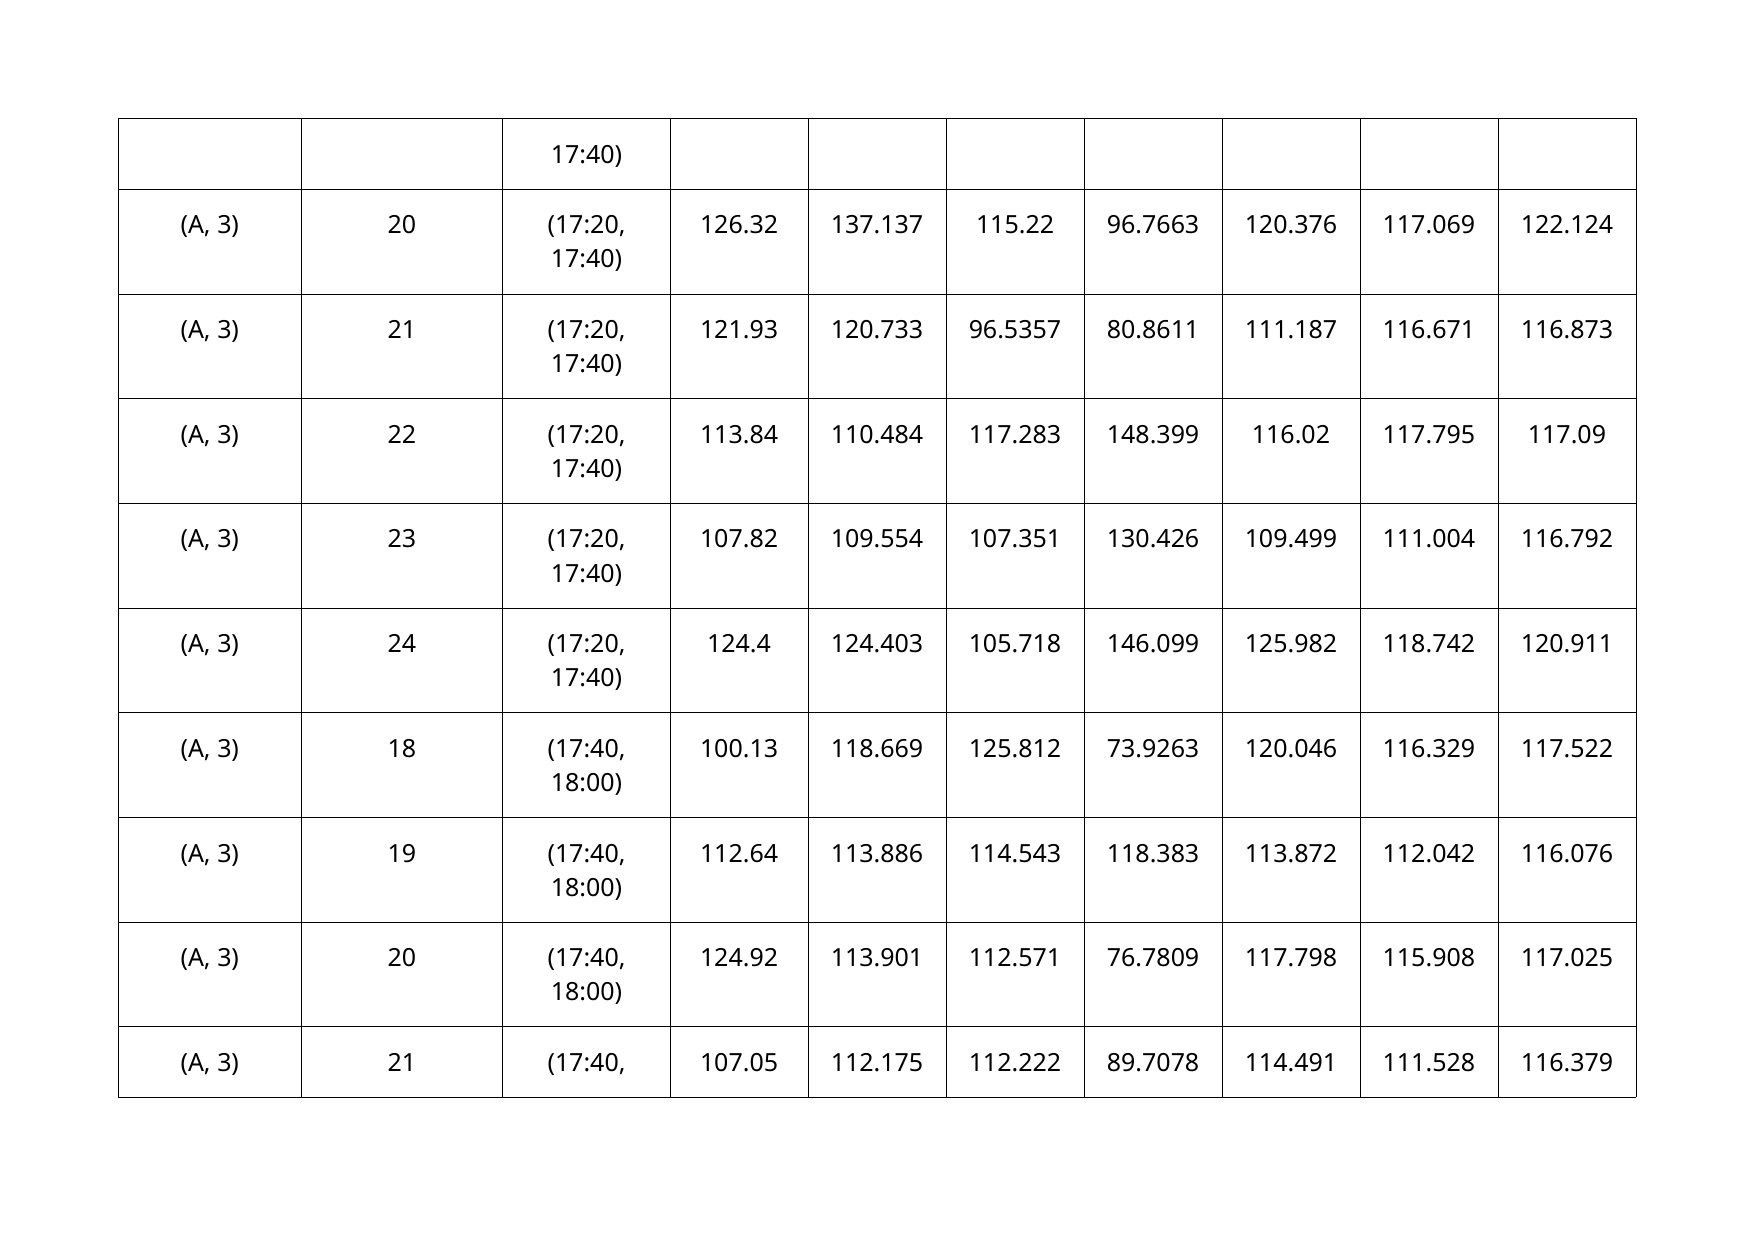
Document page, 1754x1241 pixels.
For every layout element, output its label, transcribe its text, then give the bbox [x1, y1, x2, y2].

table_cell (17:20, 17:40) [503, 190, 670, 293]
table_cell 114.543 [947, 818, 1084, 922]
table_cell 124.4 [671, 609, 808, 712]
table_cell 110.484 [809, 399, 946, 503]
table_cell 116.379 [1499, 1027, 1636, 1097]
table_cell (A, 3) [119, 504, 301, 607]
table_cell 118.742 [1361, 609, 1498, 712]
table_cell 18 [302, 713, 502, 817]
table_cell 116.076 [1499, 818, 1636, 922]
table_cell [809, 119, 946, 189]
table_cell 107.05 [671, 1027, 808, 1097]
table_cell 100.13 [671, 713, 808, 817]
table_cell 109.499 [1223, 504, 1360, 607]
table_cell 80.8611 [1085, 295, 1222, 398]
table_cell 117.025 [1499, 923, 1636, 1026]
table_cell 117.522 [1499, 713, 1636, 817]
table_cell 76.7809 [1085, 923, 1222, 1026]
table_cell 130.426 [1085, 504, 1222, 607]
table_cell 20 [302, 190, 502, 293]
table_cell 112.042 [1361, 818, 1498, 922]
table_cell 113.886 [809, 818, 946, 922]
table_cell 116.792 [1499, 504, 1636, 607]
table_cell 118.383 [1085, 818, 1222, 922]
table_cell 89.7078 [1085, 1027, 1222, 1097]
table_cell 125.982 [1223, 609, 1360, 712]
table_cell [1223, 119, 1360, 189]
table_cell 146.099 [1085, 609, 1222, 712]
table_cell 118.669 [809, 713, 946, 817]
table_cell 116.873 [1499, 295, 1636, 398]
table_cell (17:40, 18:00) [503, 923, 670, 1026]
table_cell 96.7663 [1085, 190, 1222, 293]
table_cell 117.795 [1361, 399, 1498, 503]
table_cell 107.351 [947, 504, 1084, 607]
table_cell 24 [302, 609, 502, 712]
table_cell (A, 3) [119, 1027, 301, 1097]
table_cell 20 [302, 923, 502, 1026]
table_cell 126.32 [671, 190, 808, 293]
table_cell 21 [302, 295, 502, 398]
table_cell 112.64 [671, 818, 808, 922]
table_cell [119, 119, 301, 189]
table_cell (A, 3) [119, 923, 301, 1026]
table_cell 113.84 [671, 399, 808, 503]
table_cell 117.283 [947, 399, 1084, 503]
table_cell [671, 119, 808, 189]
table_cell 125.812 [947, 713, 1084, 817]
table_cell 116.02 [1223, 399, 1360, 503]
table_cell 122.124 [1499, 190, 1636, 293]
table_cell 117.798 [1223, 923, 1360, 1026]
table_cell 96.5357 [947, 295, 1084, 398]
table_cell 73.9263 [1085, 713, 1222, 817]
table_cell 113.901 [809, 923, 946, 1026]
table_cell 112.222 [947, 1027, 1084, 1097]
table_cell 115.22 [947, 190, 1084, 293]
table_cell 111.004 [1361, 504, 1498, 607]
table_cell 120.376 [1223, 190, 1360, 293]
table_cell (17:40, 18:00) [503, 713, 670, 817]
table_cell (17:20, 17:40) [503, 399, 670, 503]
table_cell 111.187 [1223, 295, 1360, 398]
table_cell 107.82 [671, 504, 808, 607]
table_cell 112.175 [809, 1027, 946, 1097]
table_cell [1361, 119, 1498, 189]
table_cell 117.09 [1499, 399, 1636, 503]
table_cell (17:20, 17:40) [503, 295, 670, 398]
table_cell (A, 3) [119, 609, 301, 712]
table_cell (17:20, 17:40) [503, 504, 670, 607]
table_cell (A, 3) [119, 818, 301, 922]
table_cell 124.92 [671, 923, 808, 1026]
table_cell 113.872 [1223, 818, 1360, 922]
table_cell 115.908 [1361, 923, 1498, 1026]
table_cell (A, 3) [119, 713, 301, 817]
table_cell [1085, 119, 1222, 189]
table_cell 124.403 [809, 609, 946, 712]
table_cell 137.137 [809, 190, 946, 293]
table_cell (A, 3) [119, 295, 301, 398]
table_cell (17:40, 18:00) [503, 818, 670, 922]
table_cell 121.93 [671, 295, 808, 398]
table_cell 120.046 [1223, 713, 1360, 817]
table_cell (17:40, [503, 1027, 670, 1097]
table_cell 21 [302, 1027, 502, 1097]
table_cell (17:20, 17:40) [503, 609, 670, 712]
table_cell (A, 3) [119, 399, 301, 503]
table_cell [947, 119, 1084, 189]
table_cell 120.733 [809, 295, 946, 398]
table_cell 116.329 [1361, 713, 1498, 817]
table_cell [302, 119, 502, 189]
table_cell 112.571 [947, 923, 1084, 1026]
table_cell 22 [302, 399, 502, 503]
table_cell 23 [302, 504, 502, 607]
table_cell 111.528 [1361, 1027, 1498, 1097]
table_cell 19 [302, 818, 502, 922]
table_cell 114.491 [1223, 1027, 1360, 1097]
table_cell 109.554 [809, 504, 946, 607]
table_cell 148.399 [1085, 399, 1222, 503]
table_cell (A, 3) [119, 190, 301, 293]
table_cell 120.911 [1499, 609, 1636, 712]
table_cell [1499, 119, 1636, 189]
table_cell 117.069 [1361, 190, 1498, 293]
table_cell 116.671 [1361, 295, 1498, 398]
table_cell 17:40) [503, 119, 670, 189]
table_cell 105.718 [947, 609, 1084, 712]
